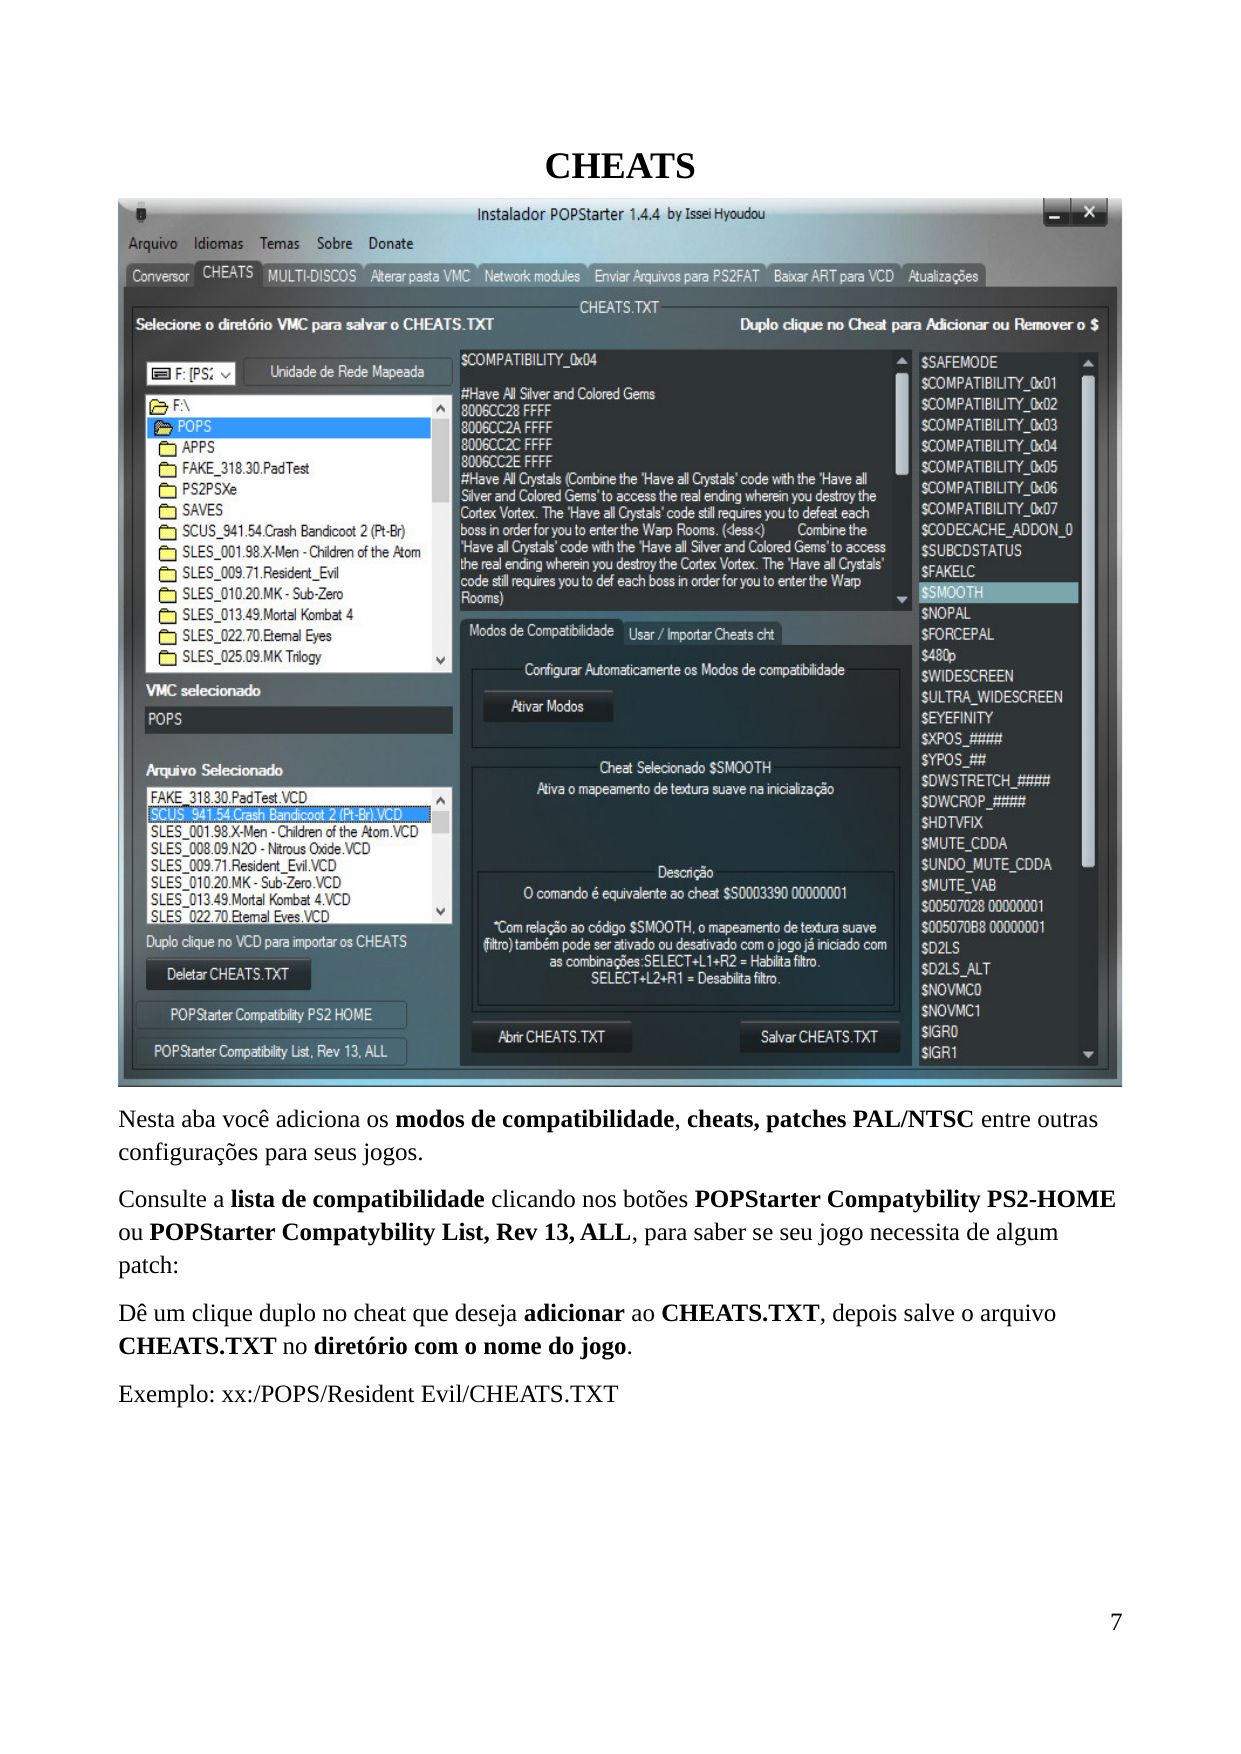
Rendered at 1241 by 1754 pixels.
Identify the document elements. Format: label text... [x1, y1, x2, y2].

text Exemplo: xx:/POPS/Resident Evil/CHEATS.TXT [118, 1379, 1122, 1407]
text Nesta aba você adiciona os modos de compatibilidade, cheats, patches PAL/NTSC entre outras configurações para seus jogos. [118, 1087, 1122, 1166]
subtitle CHEATS [118, 143, 1122, 186]
picture [118, 198, 1123, 1087]
text Dê um clique duplo no cheat que deseja adicionar ao CHEATS.TXT, depois salve o arquivo CHEATS.TXT no diretório com o nome do jogo. [118, 1298, 1122, 1360]
text Consulte a lista de compatibilidade clicando nos botões POPStarter Compatybility PS2-HOME ou POPStarter Compatybility List, Rev 13, ALL, para saber se seu jogo necessita de algum patch: [118, 1184, 1122, 1279]
